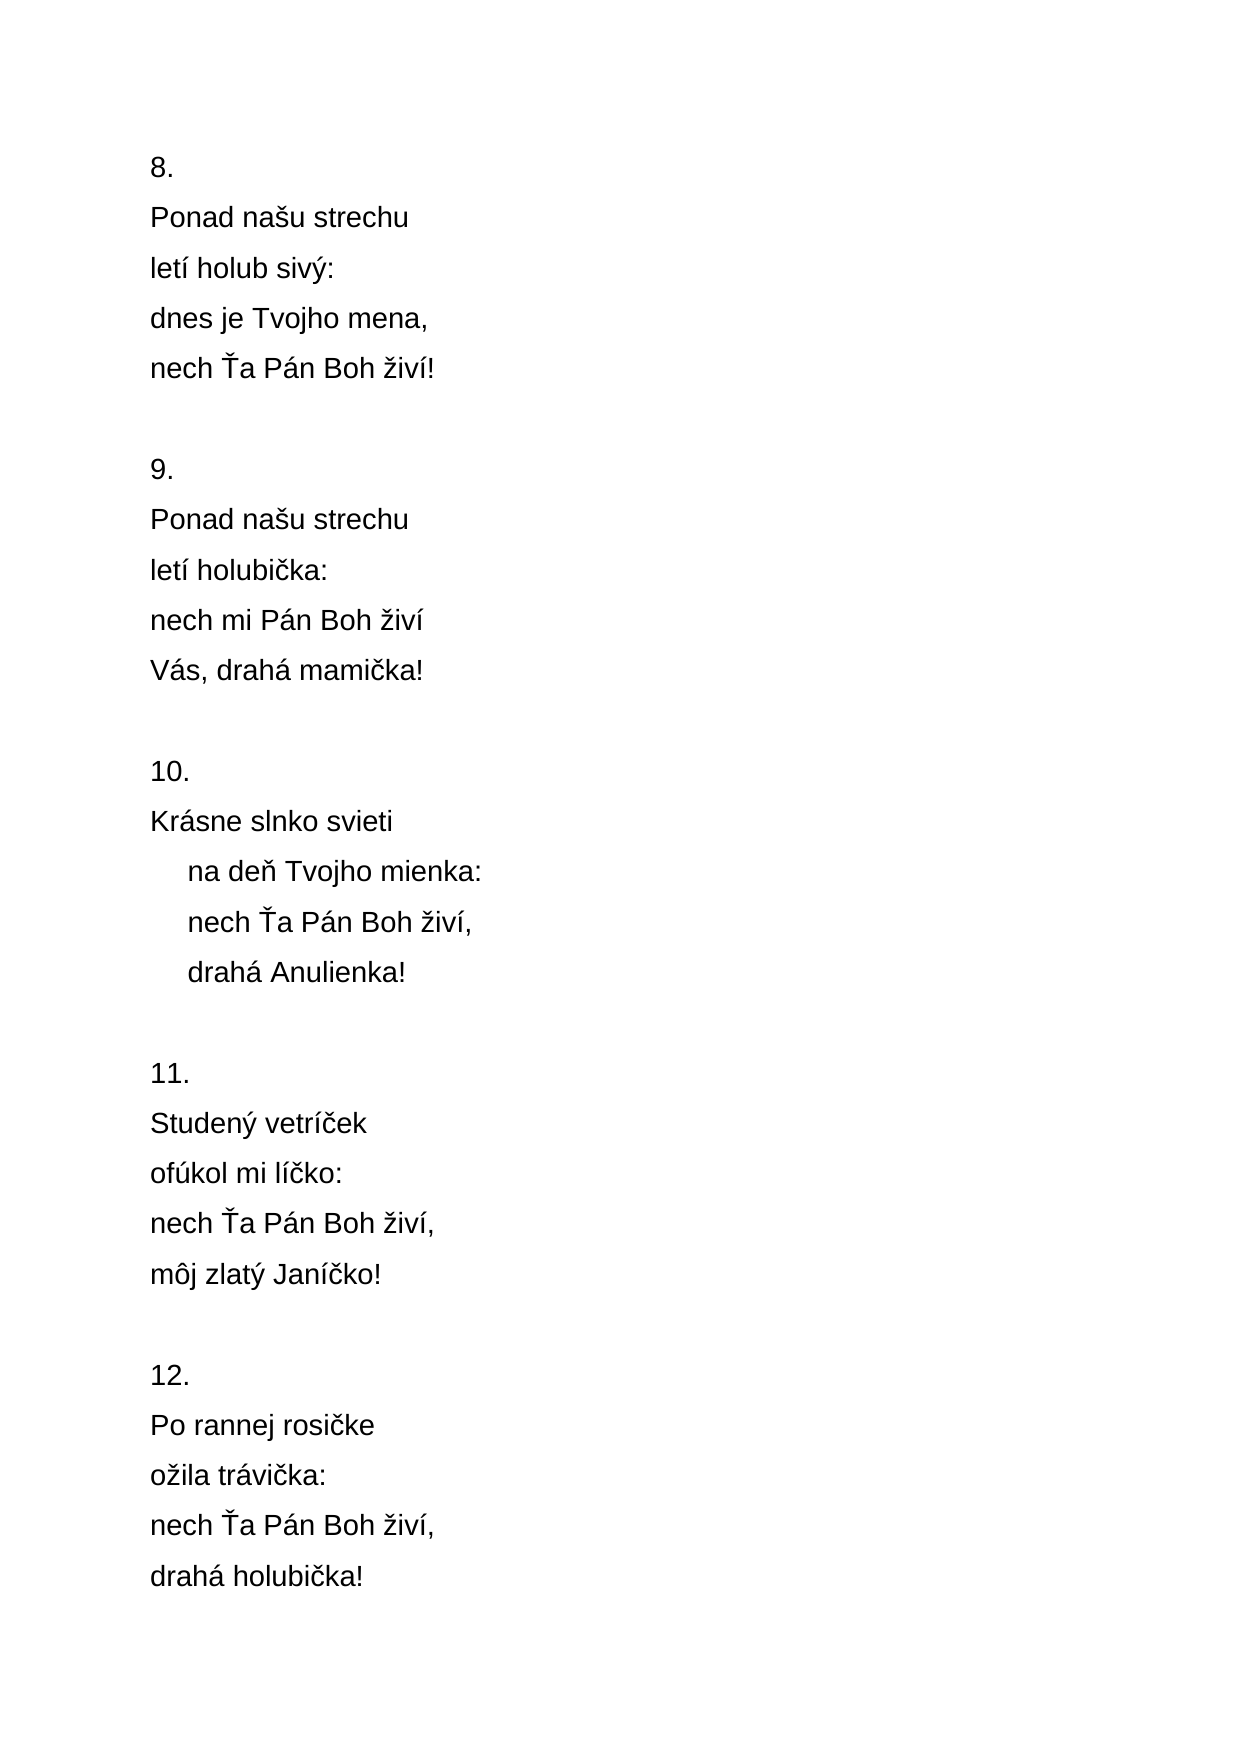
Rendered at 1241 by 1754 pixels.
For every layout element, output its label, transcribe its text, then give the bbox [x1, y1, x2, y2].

text 8. [150, 150, 1091, 183]
text Krásne slnko svieti [150, 804, 1091, 838]
text nech Ťa Pán Boh živí, [150, 1207, 1091, 1240]
text nech mi Pán Boh živí [150, 603, 1091, 636]
text Po rannej rosičke [150, 1408, 1091, 1441]
text ožila trávička: [150, 1458, 1091, 1492]
text 12. [150, 1357, 1091, 1391]
text nech Ťa Pán Boh živí, [150, 905, 1091, 938]
text 10. [150, 754, 1091, 787]
text 9. [150, 452, 1091, 485]
text 11. [150, 1056, 1091, 1089]
text nech Ťa Pán Boh živí! [150, 351, 1091, 385]
text Ponad našu strechu [150, 200, 1091, 234]
text Studený vetríček [150, 1106, 1091, 1139]
text dnes je Tvojho mena, [150, 301, 1091, 334]
text letí holubička: [150, 552, 1091, 586]
text nech Ťa Pán Boh živí, [150, 1508, 1091, 1542]
text drahá Anulienka! [150, 955, 1091, 988]
text drahá holubička! [150, 1559, 1091, 1592]
text ofúkol mi líčko: [150, 1156, 1091, 1190]
text na deň Tvojho mienka: [150, 854, 1091, 888]
text letí holub sivý: [150, 251, 1091, 284]
text môj zlatý Janíčko! [150, 1257, 1091, 1290]
text Vás, drahá mamička! [150, 653, 1091, 687]
text Ponad našu strechu [150, 502, 1091, 536]
